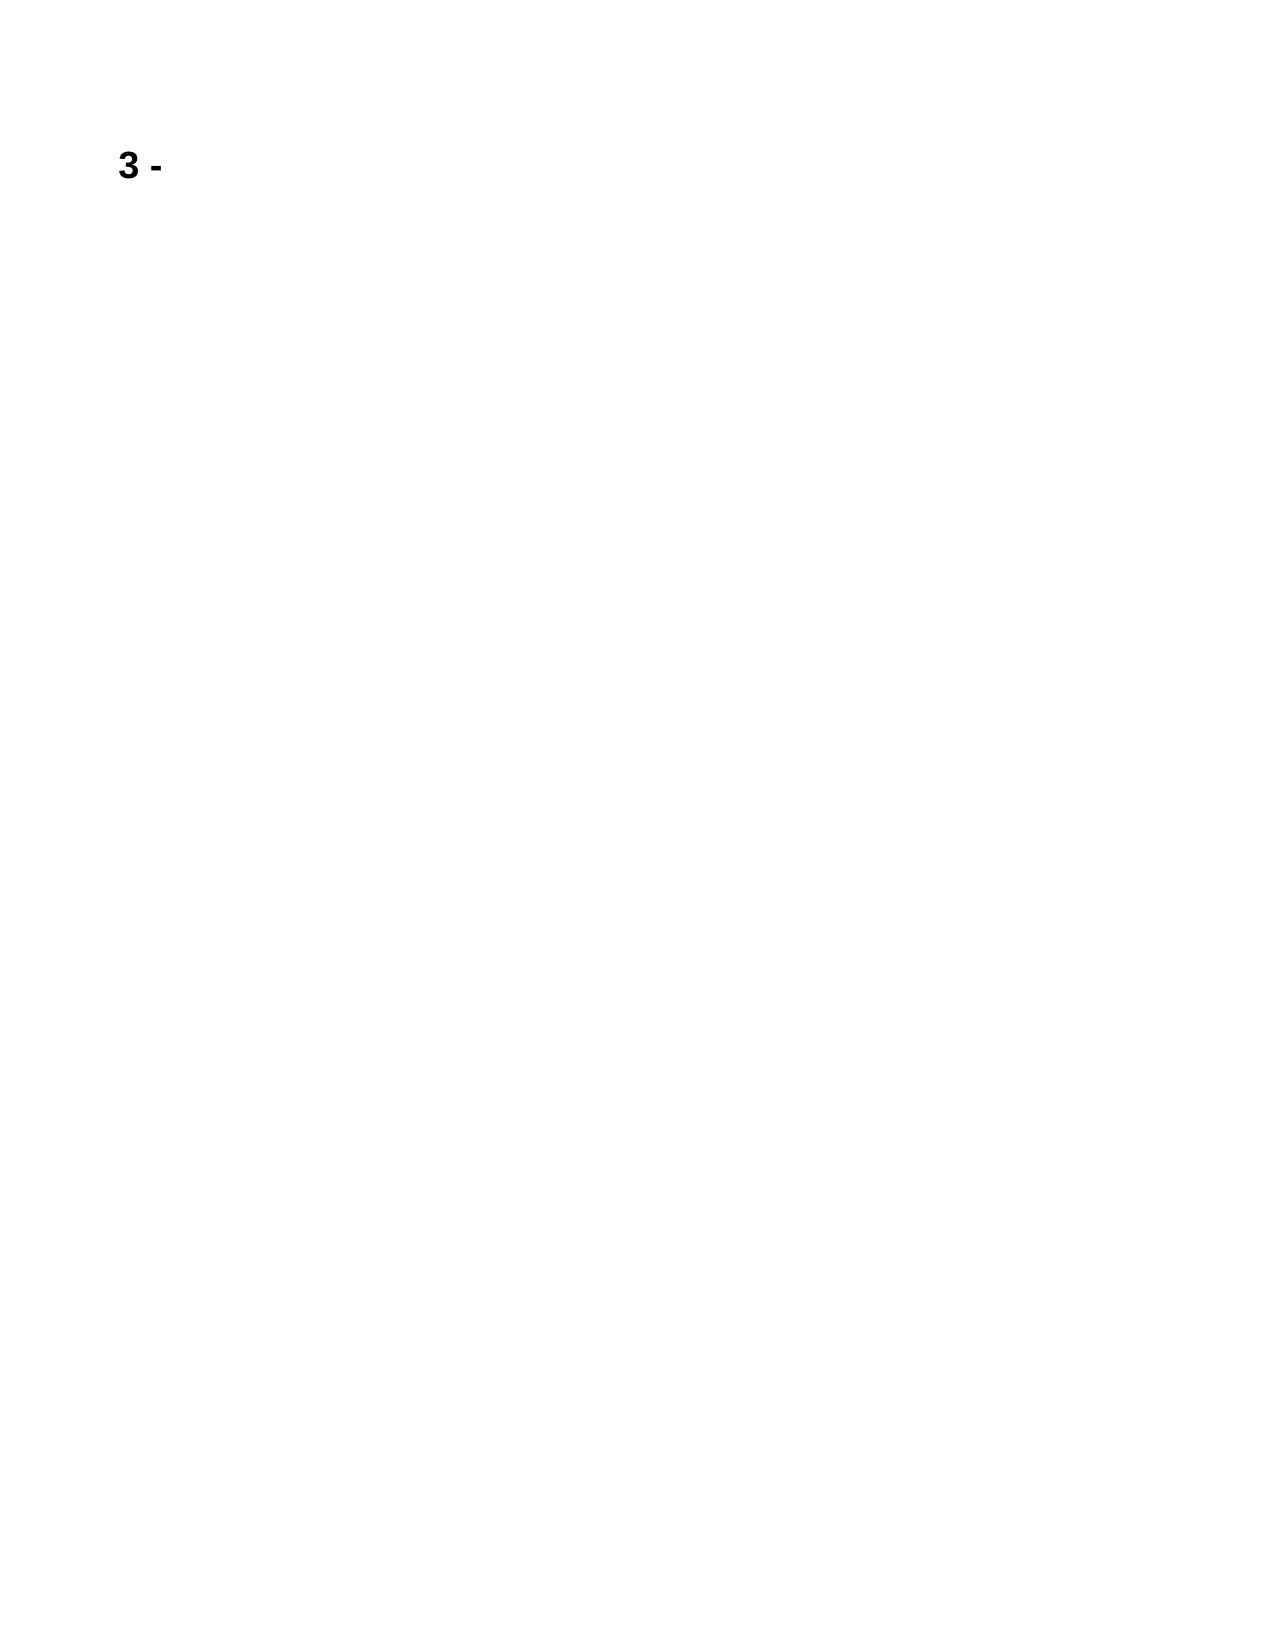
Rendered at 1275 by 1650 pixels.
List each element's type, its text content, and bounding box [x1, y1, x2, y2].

subtitle 3 - [118, 143, 1157, 187]
